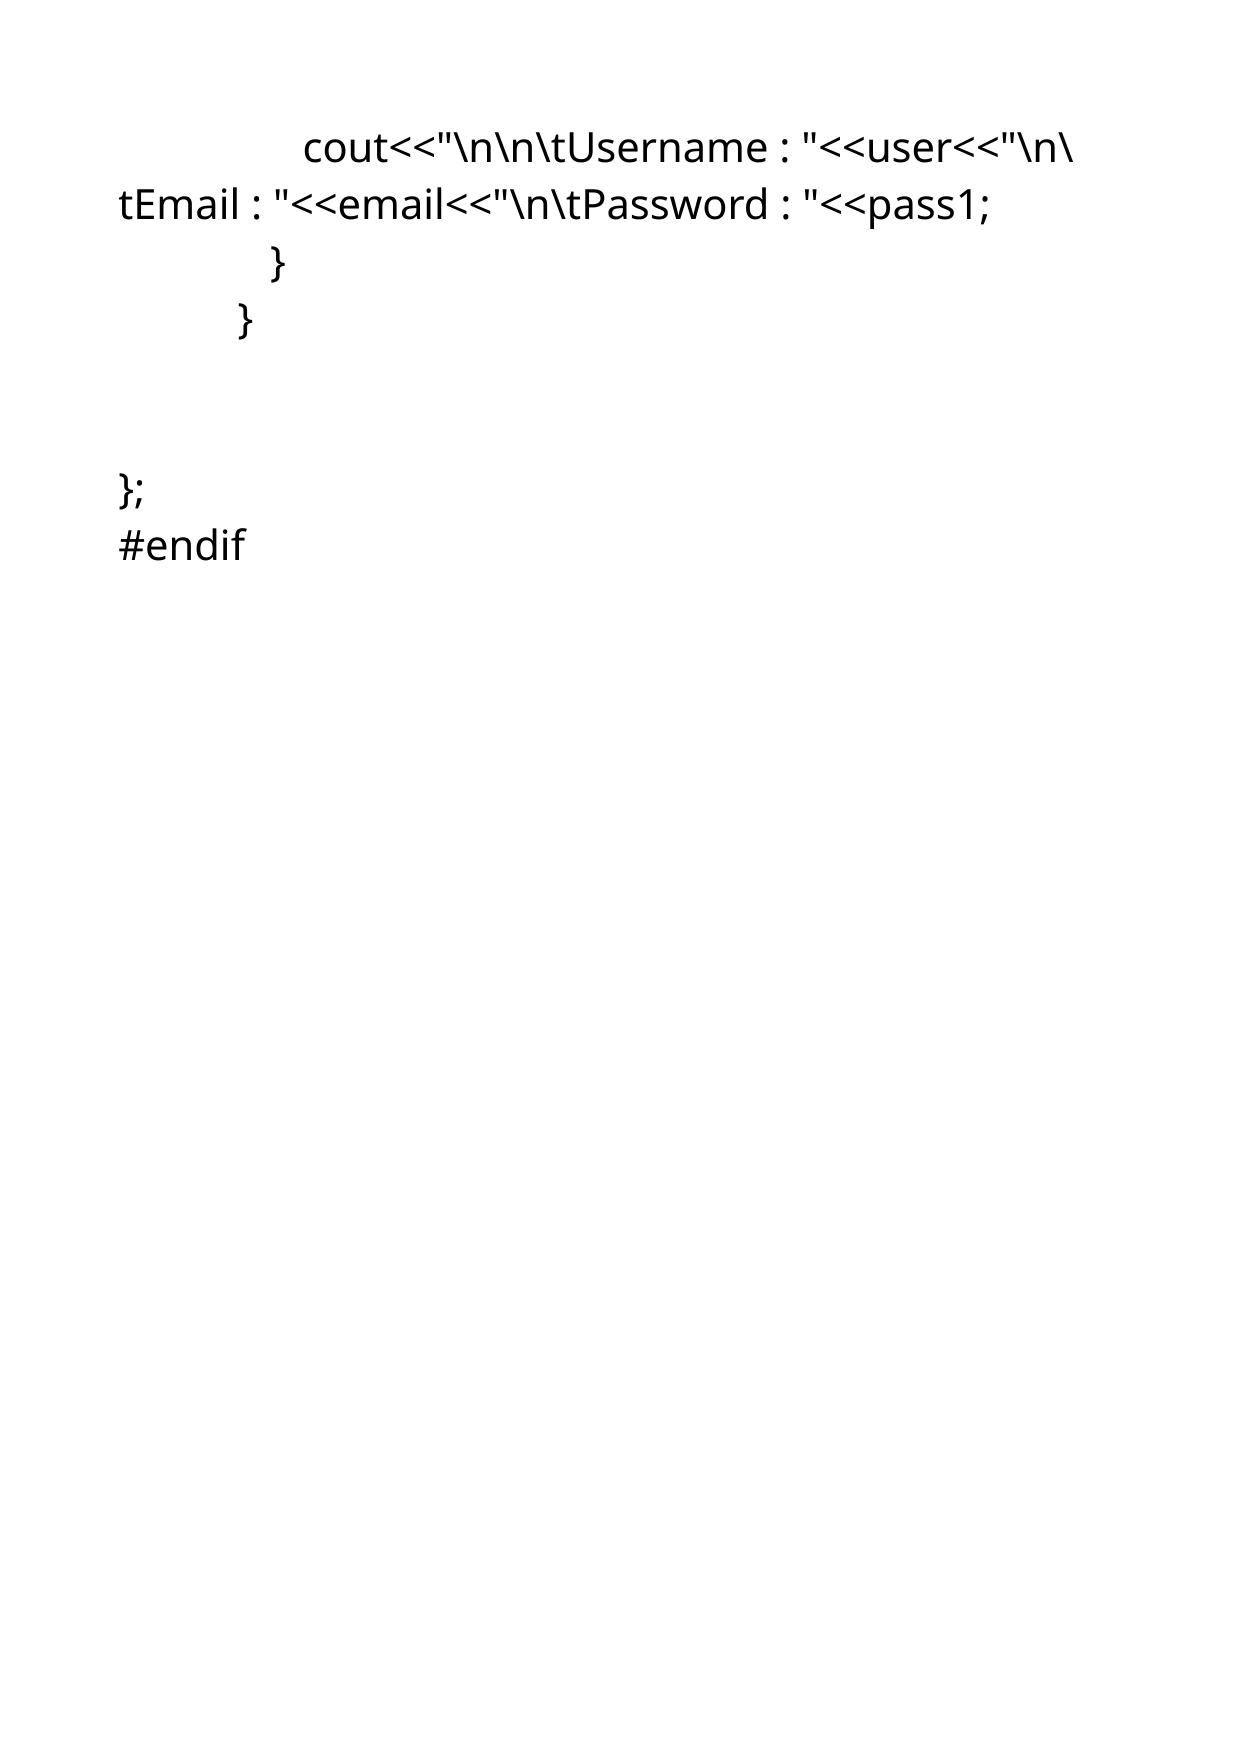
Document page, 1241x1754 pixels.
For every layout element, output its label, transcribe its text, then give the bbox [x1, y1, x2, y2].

text cout<<"\n\n\tUsername : "<<user<<"\n\tEmail : "<<email<<"\n\tPassword : "<<pass1; [118, 118, 1122, 232]
text }; [118, 459, 1122, 516]
text } [118, 288, 1122, 345]
text #endif [118, 516, 1122, 572]
text } [118, 232, 1122, 288]
